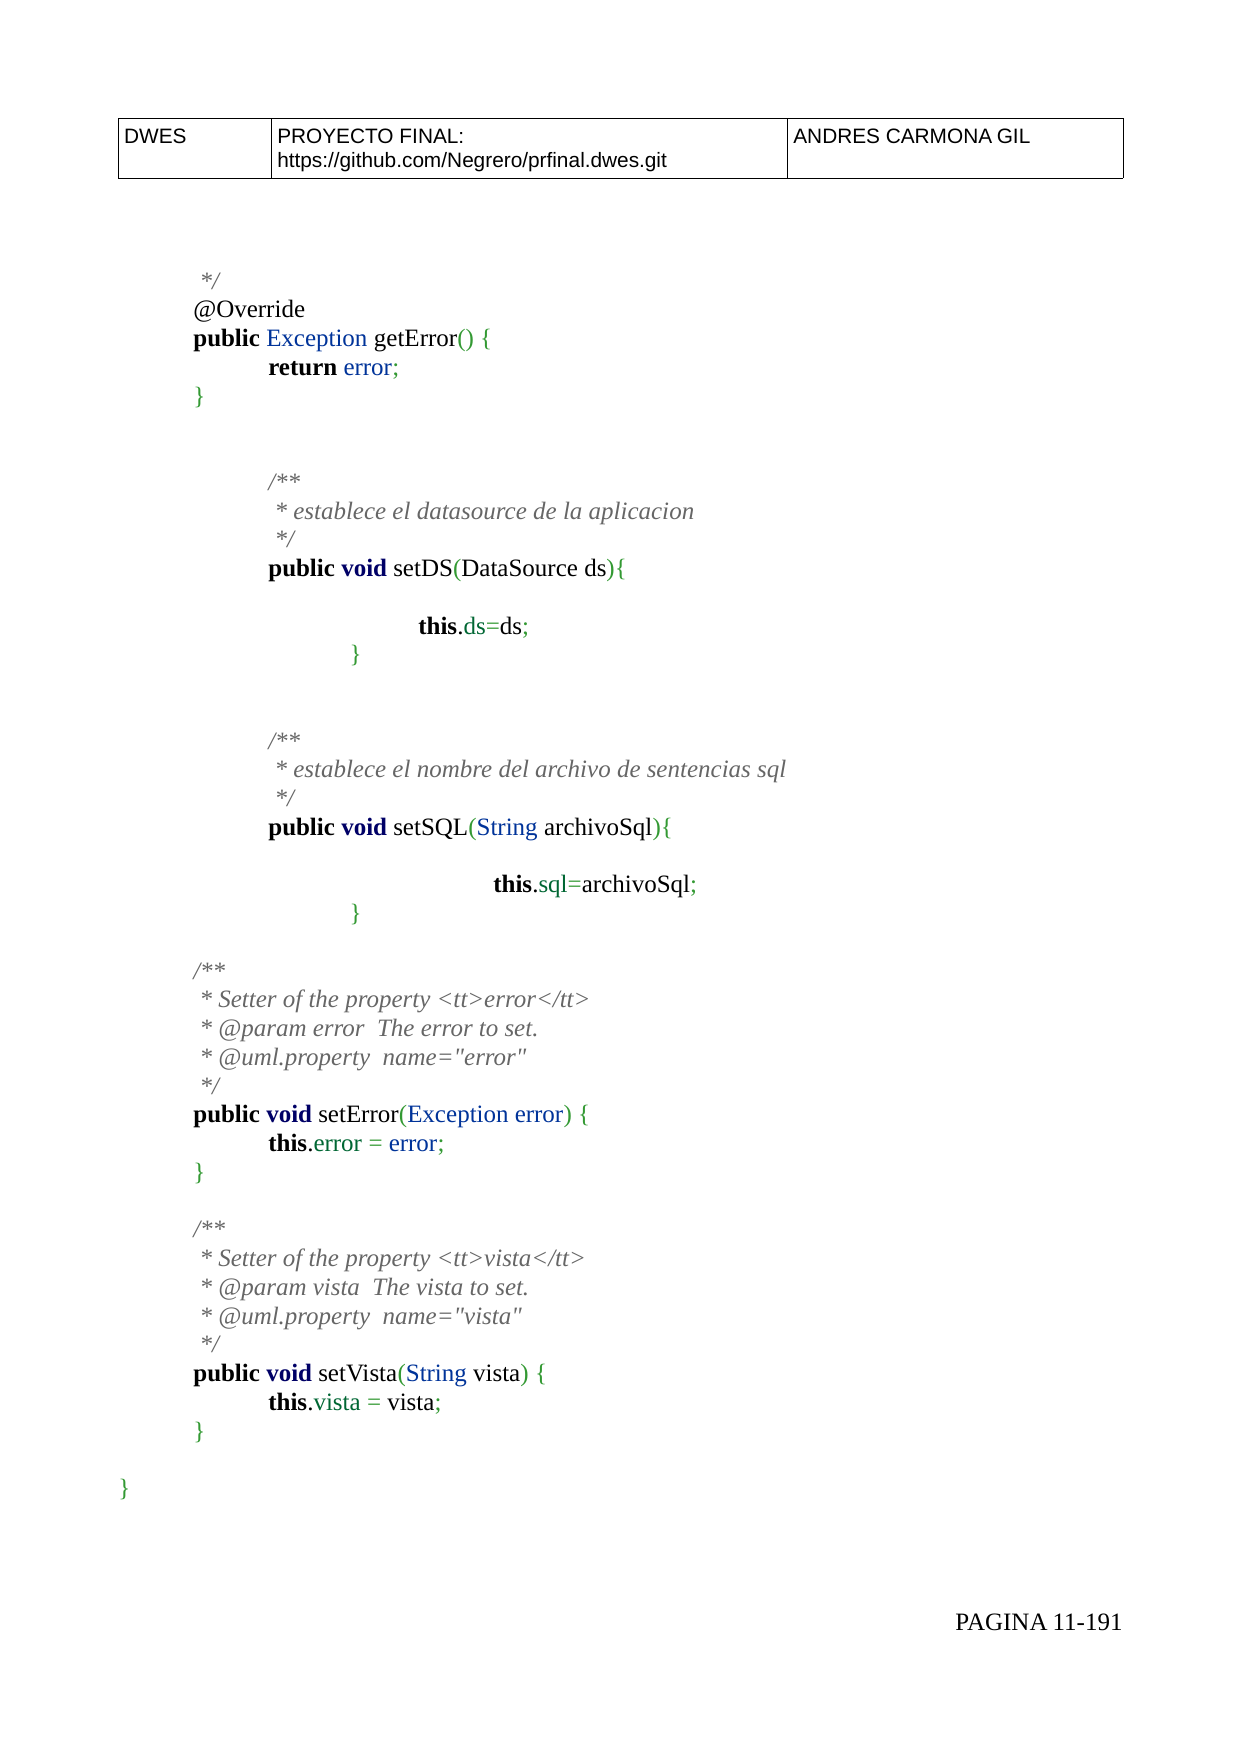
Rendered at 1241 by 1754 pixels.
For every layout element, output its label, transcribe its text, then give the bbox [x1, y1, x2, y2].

text /** [118, 726, 1122, 754]
text public void setError(Exception error) { [118, 1099, 1122, 1128]
text } [118, 381, 1122, 409]
text public void setSQL(String archivoSql){ [118, 812, 1122, 841]
text public void setVista(String vista) { [118, 1358, 1122, 1387]
text * @uml.property name="error" [118, 1042, 1122, 1071]
text this.ds=ds; [118, 611, 1122, 639]
text } [118, 1473, 1122, 1502]
text public void setDS(DataSource ds){ [118, 553, 1122, 582]
text } [118, 1157, 1122, 1186]
text } [118, 1416, 1122, 1444]
text this.sql=archivoSql; [118, 869, 1122, 898]
text /** [118, 956, 1122, 984]
text */ [118, 1071, 1122, 1099]
text @Override [118, 294, 1122, 323]
text } [118, 639, 1122, 668]
text public Exception getError() { [118, 323, 1122, 352]
text * establece el nombre del archivo de sentencias sql [118, 754, 1122, 783]
text * Setter of the property <tt>vista</tt> [118, 1243, 1122, 1272]
text */ [118, 524, 1122, 553]
text * @param vista The vista to set. [118, 1272, 1122, 1301]
text */ [118, 783, 1122, 812]
text /** [118, 467, 1122, 496]
text return error; [118, 352, 1122, 381]
text /** [118, 1214, 1122, 1243]
text this.vista = vista; [118, 1387, 1122, 1416]
text */ [118, 1329, 1122, 1358]
text * establece el datasource de la aplicacion [118, 496, 1122, 524]
text */ [118, 266, 1122, 294]
text * @uml.property name="vista" [118, 1301, 1122, 1329]
text * Setter of the property <tt>error</tt> [118, 984, 1122, 1013]
text } [118, 898, 1122, 927]
text * @param error The error to set. [118, 1013, 1122, 1042]
text this.error = error; [118, 1128, 1122, 1157]
